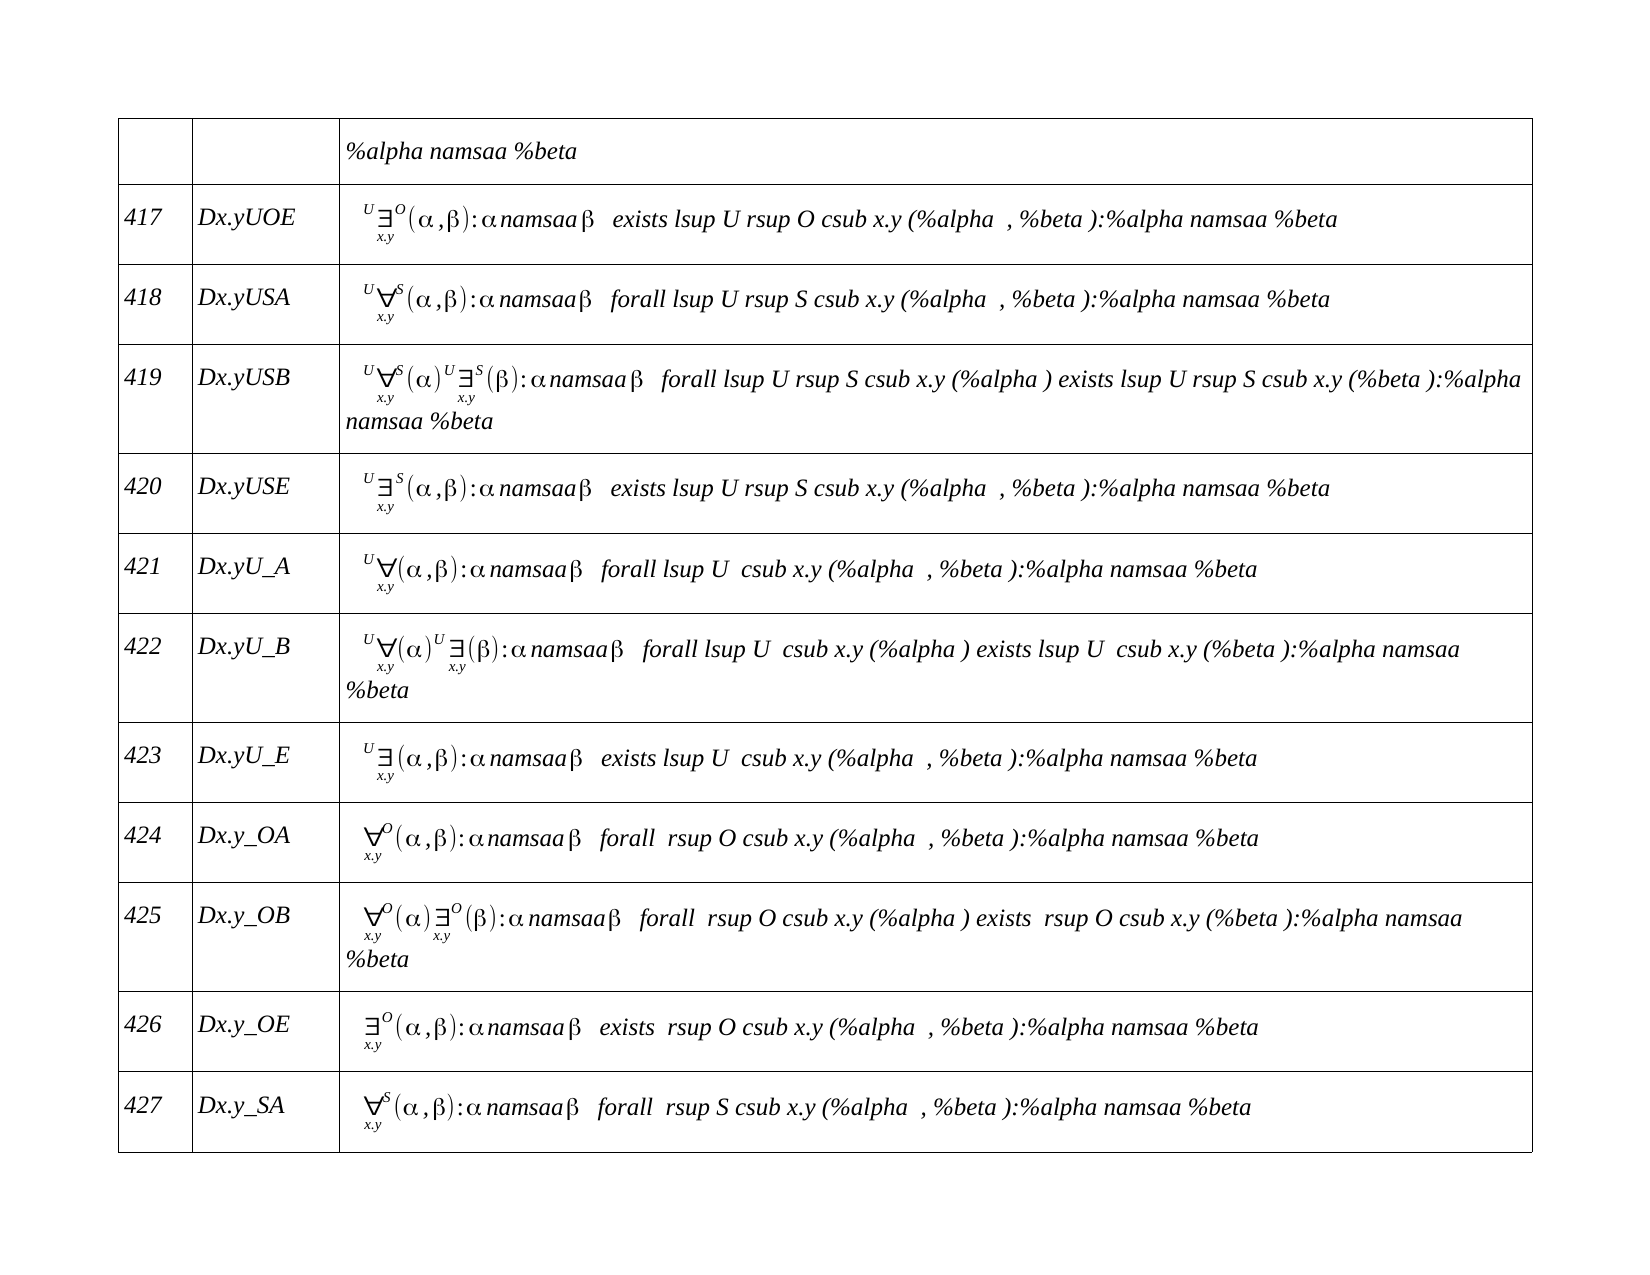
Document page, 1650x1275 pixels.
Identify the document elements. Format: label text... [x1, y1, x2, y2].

table_cell Dx.yU_E [193, 723, 339, 802]
table_cell forall lsup U rsup S csub x.y (%alpha ) exists lsup U rsup S csub x.y (%beta ):%alpha namsaa %beta [340, 345, 1532, 453]
table_cell 418 [119, 265, 192, 344]
table_cell 417 [119, 185, 192, 264]
table_cell forall rsup O csub x.y (%alpha , %beta ):%alpha namsaa %beta [340, 803, 1532, 882]
table_cell forall rsup O csub x.y (%alpha ) exists rsup O csub x.y (%beta ):%alpha namsaa %beta [340, 883, 1532, 991]
table_cell [119, 119, 192, 183]
table_cell 425 [119, 883, 192, 991]
table_cell exists lsup U rsup S csub x.y (%alpha , %beta ):%alpha namsaa %beta [340, 454, 1532, 533]
table_cell 419 [119, 345, 192, 453]
table_cell 422 [119, 614, 192, 722]
table_cell Dx.y_SA [193, 1072, 339, 1152]
table_cell Dx.yUSE [193, 454, 339, 533]
table_cell 426 [119, 992, 192, 1071]
table_cell exists lsup U rsup O csub x.y (%alpha , %beta ):%alpha namsaa %beta [340, 185, 1532, 264]
table_cell Dx.yUSA [193, 265, 339, 344]
table_cell forall rsup S csub x.y (%alpha , %beta ):%alpha namsaa %beta [340, 1072, 1532, 1152]
table_cell 420 [119, 454, 192, 533]
table_cell Dx.yU_B [193, 614, 339, 722]
table_cell forall lsup U rsup S csub x.y (%alpha , %beta ):%alpha namsaa %beta [340, 265, 1532, 344]
table_cell forall lsup U csub x.y (%alpha , %beta ):%alpha namsaa %beta [340, 534, 1532, 613]
table_cell exists rsup O csub x.y (%alpha , %beta ):%alpha namsaa %beta [340, 992, 1532, 1071]
table_cell Dx.y_OB [193, 883, 339, 991]
table_cell forall lsup U csub x.y (%alpha ) exists lsup U csub x.y (%beta ):%alpha namsaa %beta [340, 614, 1532, 722]
table_cell Dx.yUSB [193, 345, 339, 453]
table_cell [193, 119, 339, 183]
table_cell Dx.y_OA [193, 803, 339, 882]
table_cell Dx.yUOE [193, 185, 339, 264]
table_cell 427 [119, 1072, 192, 1152]
table_cell 424 [119, 803, 192, 882]
table_cell exists lsup U csub x.y (%alpha , %beta ):%alpha namsaa %beta [340, 723, 1532, 802]
table_cell 423 [119, 723, 192, 802]
table_cell Dx.y_OE [193, 992, 339, 1071]
table_cell 421 [119, 534, 192, 613]
table_cell forall lsup U rsup O csub x.y (%alpha ) exists lsup U rsup O csub x.y (%beta ):%alpha namsaa %beta [340, 119, 1532, 183]
table_cell Dx.yU_A [193, 534, 339, 613]
